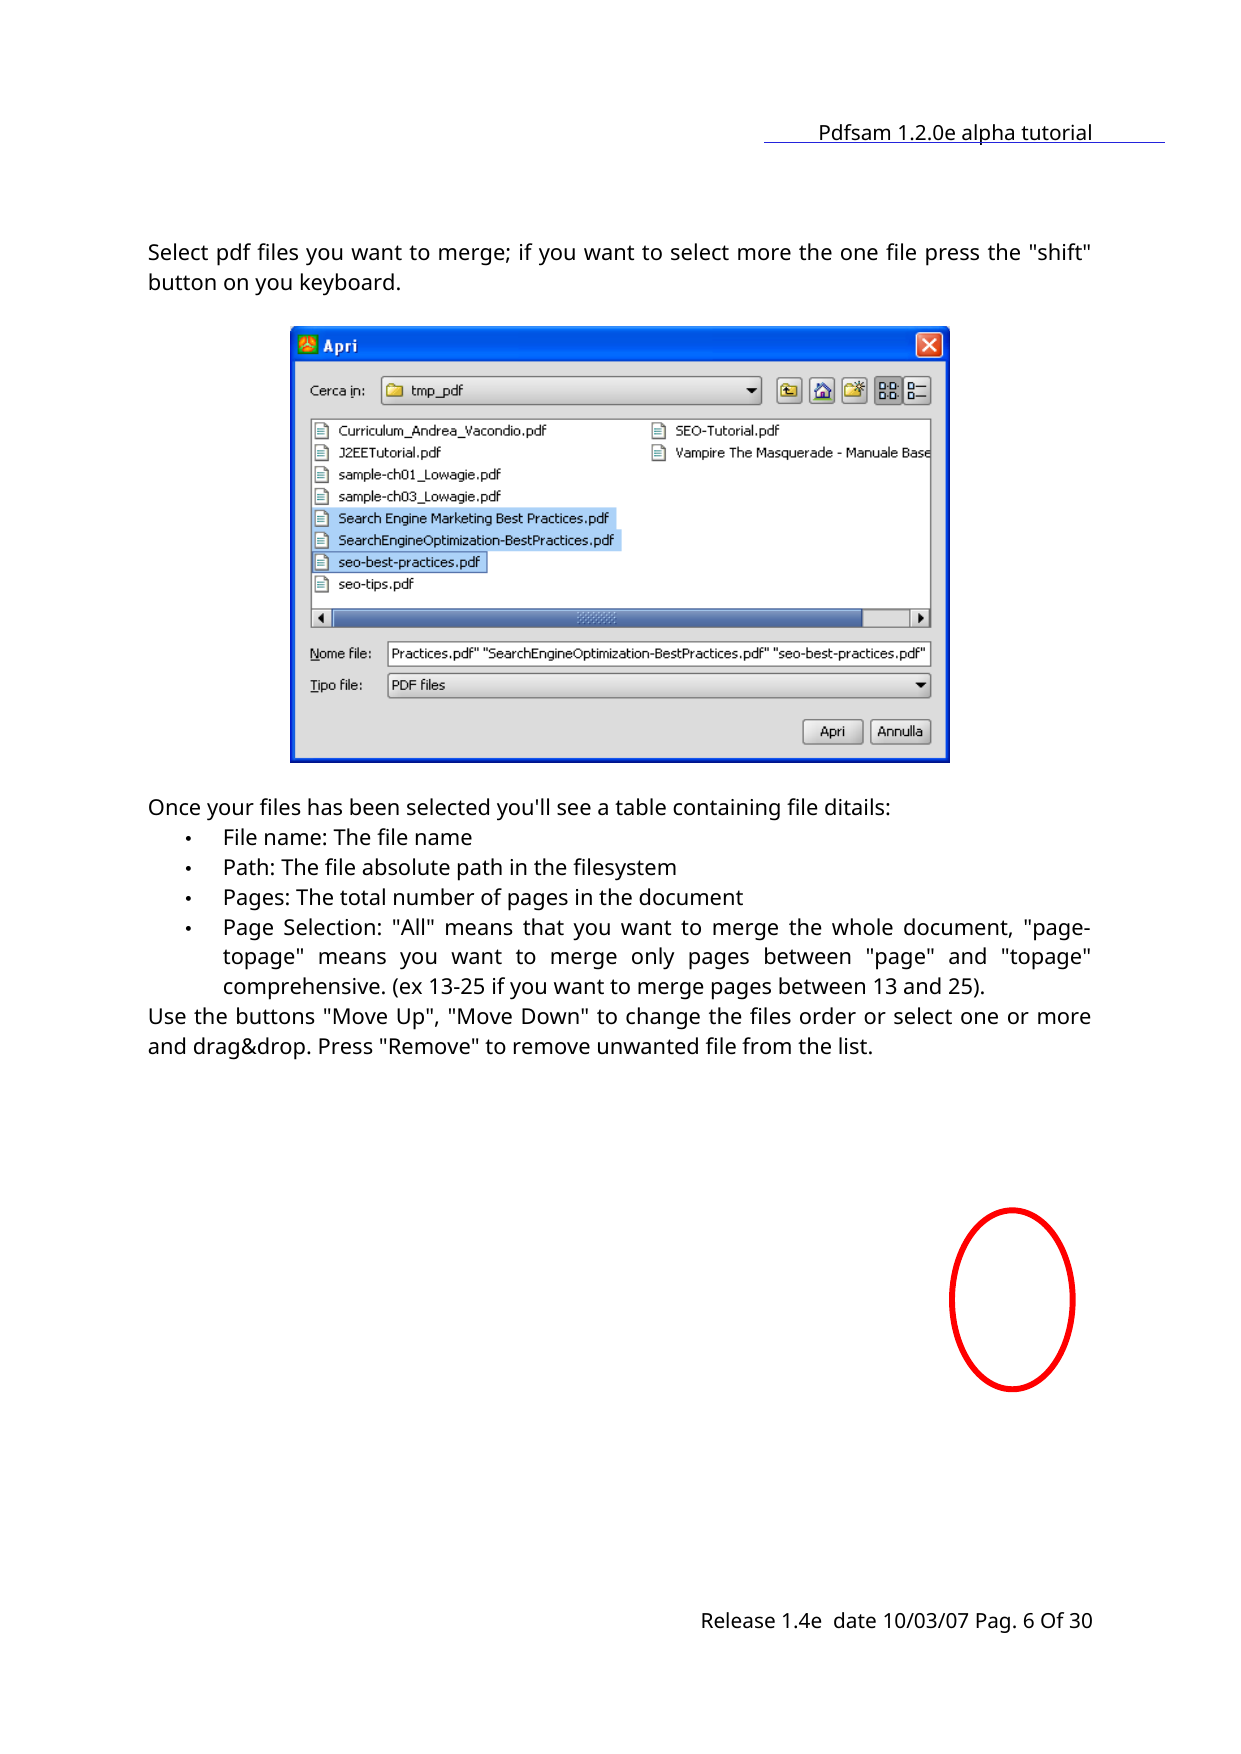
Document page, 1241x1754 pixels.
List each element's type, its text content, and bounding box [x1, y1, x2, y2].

picture [290, 326, 950, 763]
text Use the buttons "Move Up", "Move Down" to change the files order or select one or more and drag&drop. Press "Remove" to remove unwanted file from the list. [148, 1001, 1093, 1060]
text Once your files has been selected you'll see a table containing file ditails: [148, 792, 1093, 822]
list File name: The file name [185, 822, 1093, 852]
list Page Selection: "All" means that you want to merge the whole document, "page-topage" means you want to merge only pages between "page" and "topage" comprehensive. (ex 13-25 if you want to merge pages between 13 and 25). [185, 911, 1093, 1001]
list Path: The file absolute path in the filesystem [185, 852, 1093, 882]
list Pages: The total number of pages in the document [185, 882, 1093, 911]
text Select pdf files you want to merge; if you want to select more the one file press the "shift" button on you keyboard. [148, 237, 1093, 296]
